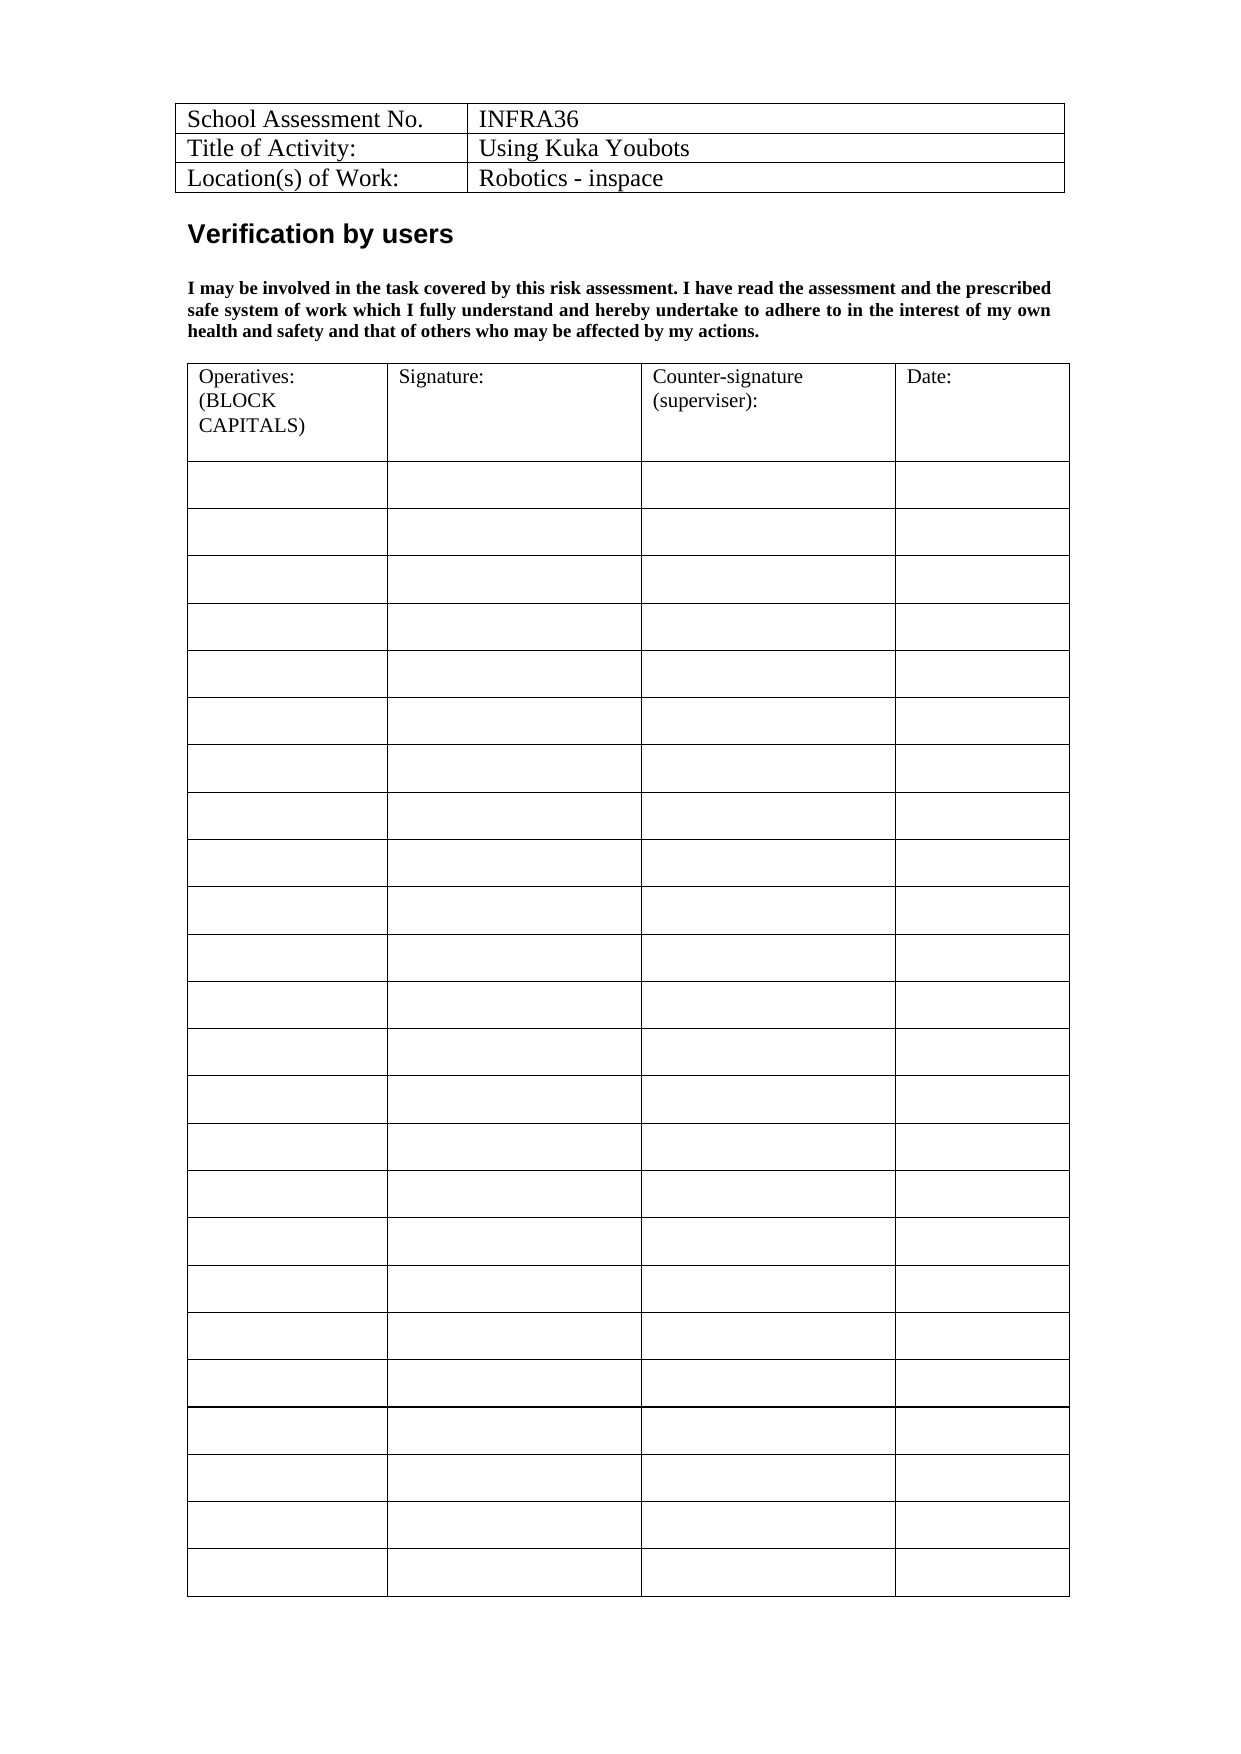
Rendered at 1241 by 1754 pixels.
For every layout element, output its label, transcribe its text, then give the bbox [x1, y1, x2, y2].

table_cell [896, 793, 1069, 839]
table_cell [896, 1502, 1069, 1548]
table_cell [188, 1266, 387, 1312]
table_cell Location(s) of Work: [176, 163, 467, 192]
table_header Signature: [388, 364, 641, 461]
table_cell [388, 982, 641, 1028]
table_cell Using Kuka Youbots [468, 134, 1064, 162]
table_cell [896, 509, 1069, 555]
table_cell [896, 1455, 1069, 1501]
table_cell [642, 651, 895, 697]
table_cell [896, 698, 1069, 744]
table_cell [388, 1218, 641, 1264]
table_cell [388, 1266, 641, 1312]
table_cell [896, 1313, 1069, 1359]
table_cell [188, 698, 387, 744]
table_cell [388, 509, 641, 555]
table_cell [642, 1313, 895, 1359]
table_cell [896, 1266, 1069, 1312]
table_cell [896, 840, 1069, 886]
table_cell [896, 1549, 1069, 1596]
table_cell [388, 887, 641, 933]
table_cell [188, 1029, 387, 1075]
table_cell [188, 935, 387, 981]
table_cell [388, 935, 641, 981]
table_cell [896, 1076, 1069, 1123]
table_cell [896, 1124, 1069, 1170]
table_cell [642, 1171, 895, 1217]
table_cell [642, 1408, 895, 1454]
table_cell [388, 698, 641, 744]
table_cell [188, 1408, 387, 1454]
table_cell [896, 556, 1069, 602]
table_cell [188, 840, 387, 886]
text I may be involved in the task covered by this risk assessment. I have read the assessment and the prescribed safe system of work which I fully understand and hereby undertake to adhere to in the interest of my own health and safety and that of others who may be affected by my actions. [187, 277, 1053, 342]
table_cell [642, 1549, 895, 1596]
table_cell [896, 887, 1069, 933]
table_cell [388, 651, 641, 697]
table_cell [642, 604, 895, 650]
table_cell [188, 1124, 387, 1170]
table_cell [188, 509, 387, 555]
table_cell [188, 1076, 387, 1123]
subtitle Verification by users [187, 218, 1053, 249]
table_cell [188, 745, 387, 792]
table_header INFRA36 [468, 104, 1064, 132]
table_cell [642, 982, 895, 1028]
table_cell [388, 793, 641, 839]
table_cell [188, 1218, 387, 1264]
table_cell [188, 1360, 387, 1406]
table_cell [642, 840, 895, 886]
table_cell [896, 1408, 1069, 1454]
table_cell [388, 1360, 641, 1406]
table_cell [388, 745, 641, 792]
table_cell [188, 887, 387, 933]
table_cell [388, 1171, 641, 1217]
table_cell [896, 1360, 1069, 1406]
table_header Date: [896, 364, 1069, 461]
table_cell [188, 1313, 387, 1359]
table_cell [642, 1076, 895, 1123]
table_cell [388, 1124, 641, 1170]
table_cell [188, 651, 387, 697]
table_cell [896, 1171, 1069, 1217]
table_cell [188, 1455, 387, 1501]
table_cell [388, 1549, 641, 1596]
table_cell [896, 982, 1069, 1028]
table_cell [188, 982, 387, 1028]
table_cell [642, 745, 895, 792]
table_cell [642, 887, 895, 933]
table_cell [188, 556, 387, 602]
table_cell [188, 793, 387, 839]
table_cell [896, 462, 1069, 508]
table_cell [642, 1360, 895, 1406]
table_header Counter-signature (superviser): [642, 364, 895, 461]
table_cell [896, 935, 1069, 981]
table_cell [388, 1029, 641, 1075]
table_cell [388, 1455, 641, 1501]
table_cell [896, 604, 1069, 650]
table_cell [896, 745, 1069, 792]
table_cell [642, 1266, 895, 1312]
table_cell [642, 698, 895, 744]
table_cell Title of Activity: [176, 134, 467, 162]
table_cell [642, 1218, 895, 1264]
table_cell [188, 604, 387, 650]
table_cell [388, 1502, 641, 1548]
table_cell [388, 604, 641, 650]
table_cell [642, 1502, 895, 1548]
table_cell [188, 462, 387, 508]
table_cell [642, 935, 895, 981]
table_cell [642, 556, 895, 602]
table_cell [388, 840, 641, 886]
table_cell [896, 651, 1069, 697]
table_cell [642, 1124, 895, 1170]
table_cell [896, 1218, 1069, 1264]
table_cell [642, 793, 895, 839]
table_cell [642, 462, 895, 508]
table_cell [642, 1455, 895, 1501]
table_cell [388, 556, 641, 602]
table_cell [388, 462, 641, 508]
table_cell [896, 1029, 1069, 1075]
table_header School Assessment No. [176, 104, 467, 132]
table_cell [188, 1171, 387, 1217]
table_header Operatives: (BLOCK CAPITALS) [188, 364, 387, 461]
table_cell [642, 1029, 895, 1075]
table_cell [188, 1549, 387, 1596]
table_cell [388, 1076, 641, 1123]
table_cell [388, 1313, 641, 1359]
table_cell [388, 1408, 641, 1454]
table_cell [188, 1502, 387, 1548]
table_cell Robotics - inspace [468, 163, 1064, 192]
table_cell [642, 509, 895, 555]
